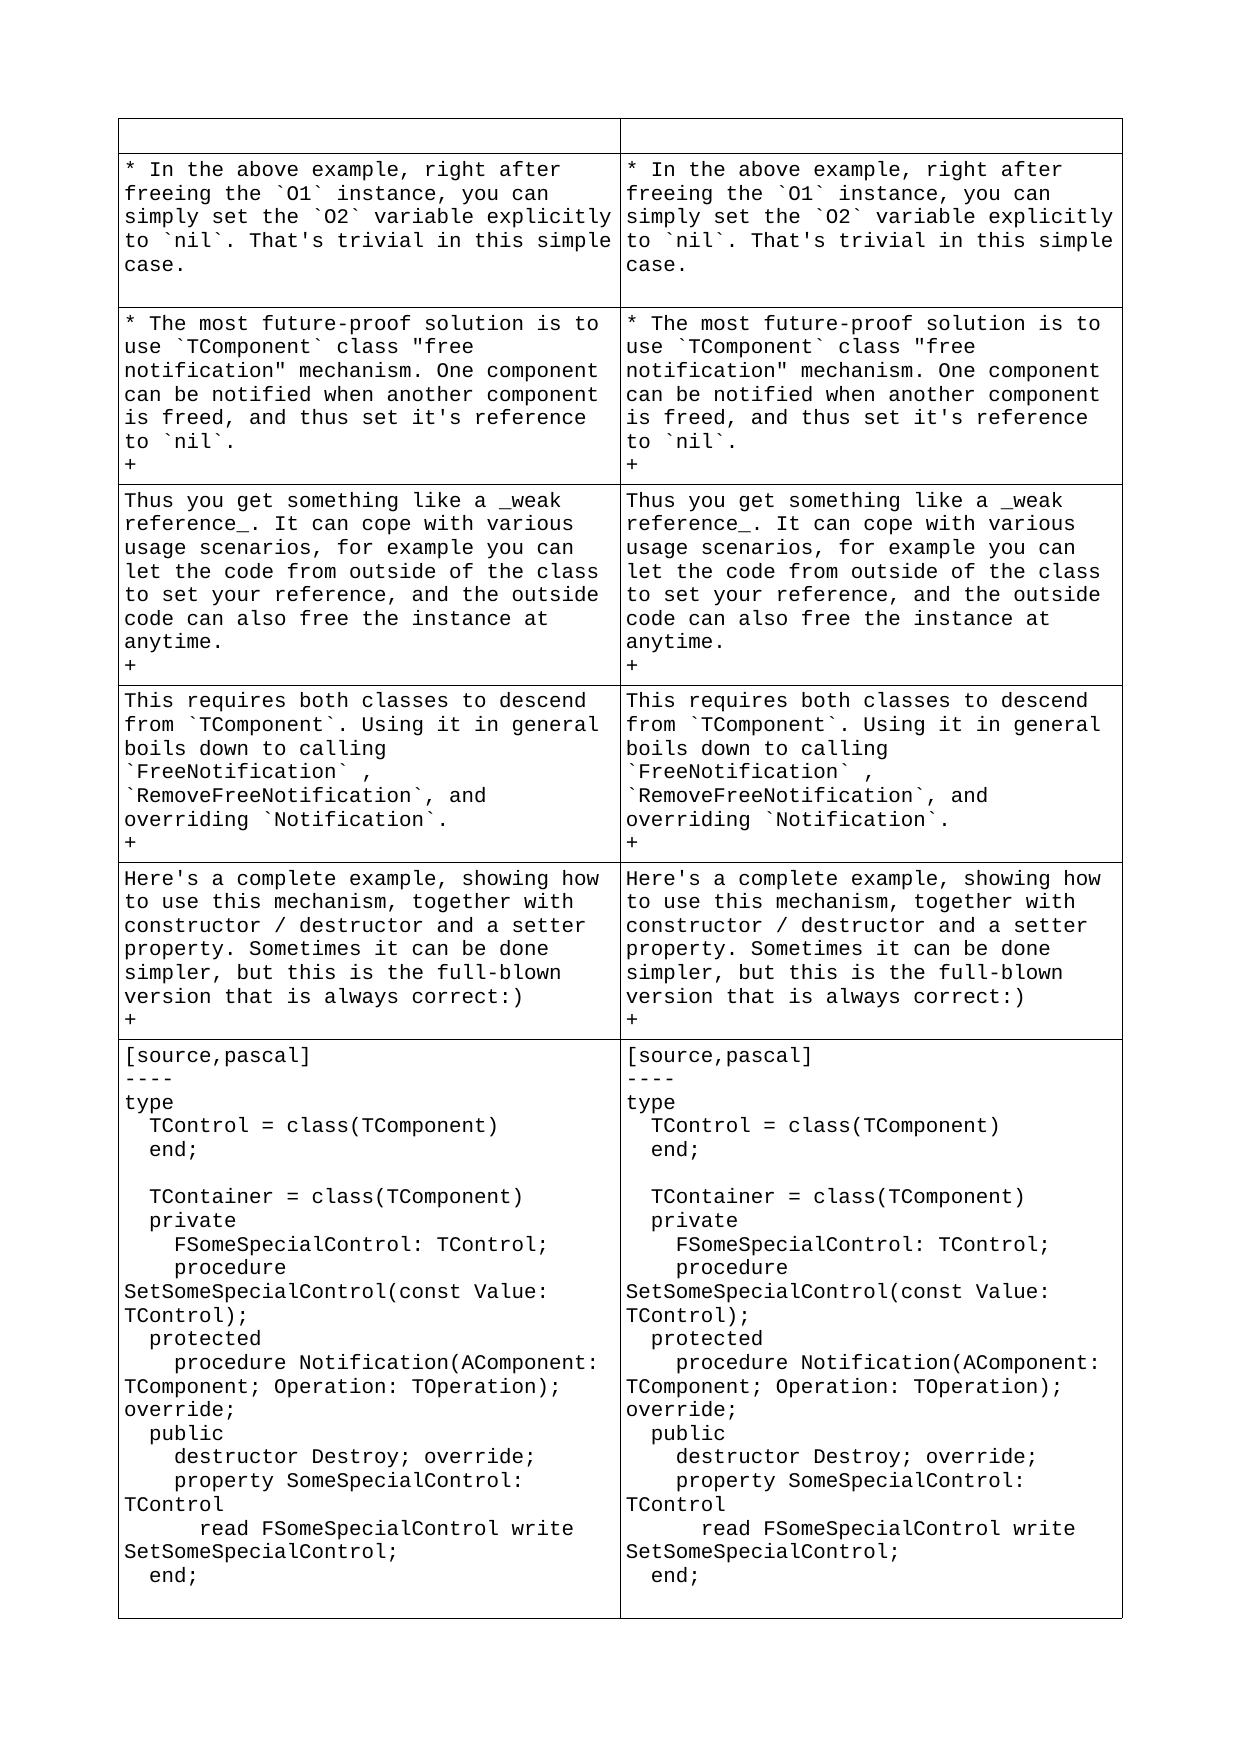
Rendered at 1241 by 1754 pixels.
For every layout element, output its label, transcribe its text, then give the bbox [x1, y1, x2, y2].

table_cell * In the above example, right after freeing the `O1` instance, you can simply set the `O2` variable explicitly to `nil`. That's trivial in this simple case. [119, 154, 620, 307]
table_cell Here's a complete example, showing how to use this mechanism, together with constructor / destructor and a setter property. Sometimes it can be done simpler, but this is the full-blown version that is always correct:) + [119, 863, 620, 1039]
table_cell * In the above example, right after freeing the `O1` instance, you can simply set the `O2` variable explicitly to `nil`. That's trivial in this simple case. [621, 154, 1122, 307]
table_cell Thus you get something like a _weak reference_. It can cope with various usage scenarios, for example you can let the code from outside of the class to set your reference, and the outside code can also free the instance at anytime. + [621, 485, 1122, 684]
table_cell [source,pascal] ---- type TControl = class(TComponent) end; TContainer = class(TComponent) private FSomeSpecialControl: TControl; procedure SetSomeSpecialControl(const Value: TControl); protected procedure Notification(AComponent: TComponent; Operation: TOperation); override; public destructor Destroy; override; property SomeSpecialControl: TControl read FSomeSpecialControl write SetSomeSpecialControl; end; [621, 1040, 1122, 1618]
table_cell [621, 119, 1122, 153]
table_cell * The most future-proof solution is to use `TComponent` class "free notification" mechanism. One component can be notified when another component is freed, and thus set it's reference to `nil`. + [119, 308, 620, 484]
table_cell Here's a complete example, showing how to use this mechanism, together with constructor / destructor and a setter property. Sometimes it can be done simpler, but this is the full-blown version that is always correct:) + [621, 863, 1122, 1039]
table_cell Thus you get something like a _weak reference_. It can cope with various usage scenarios, for example you can let the code from outside of the class to set your reference, and the outside code can also free the instance at anytime. + [119, 485, 620, 684]
table_cell This requires both classes to descend from `TComponent`. Using it in general boils down to calling `FreeNotification` , `RemoveFreeNotification`, and overriding `Notification`. + [621, 686, 1122, 862]
table_cell [source,pascal] ---- type TControl = class(TComponent) end; TContainer = class(TComponent) private FSomeSpecialControl: TControl; procedure SetSomeSpecialControl(const Value: TControl); protected procedure Notification(AComponent: TComponent; Operation: TOperation); override; public destructor Destroy; override; property SomeSpecialControl: TControl read FSomeSpecialControl write SetSomeSpecialControl; end; [119, 1040, 620, 1618]
table_cell * The most future-proof solution is to use `TComponent` class "free notification" mechanism. One component can be notified when another component is freed, and thus set it's reference to `nil`. + [621, 308, 1122, 484]
table_cell [119, 119, 620, 153]
table_cell This requires both classes to descend from `TComponent`. Using it in general boils down to calling `FreeNotification` , `RemoveFreeNotification`, and overriding `Notification`. + [119, 686, 620, 862]
